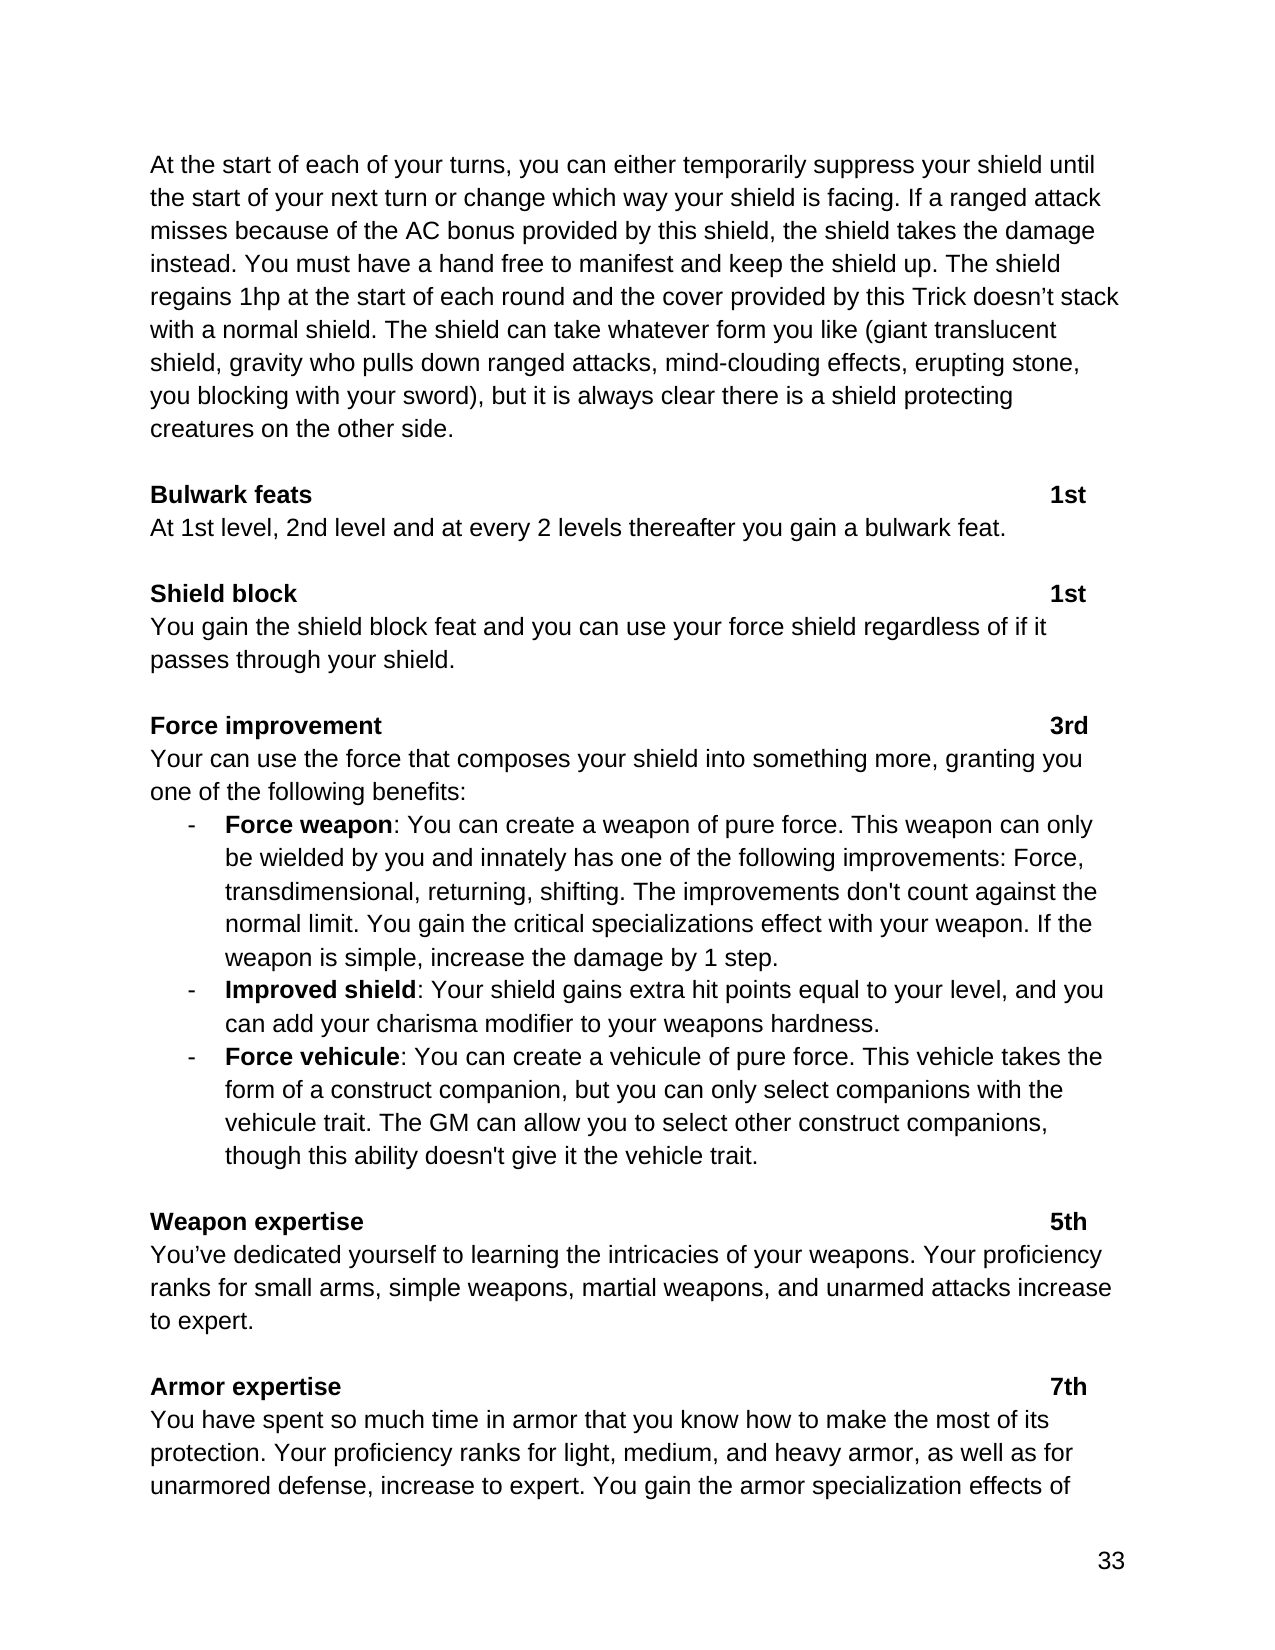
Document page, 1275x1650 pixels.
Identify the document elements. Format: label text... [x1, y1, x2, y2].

text Armor expertise 7th [150, 1372, 1125, 1401]
list Improved shield: Your shield gains extra hit points equal to your level, and you can add your charisma modifier to your weapons hardness. [187, 976, 1125, 1037]
text At the start of each of your turns, you can either temporarily suppress your shield until the start of your next turn or change which way your shield is facing. If a ranged attack misses because of the AC bonus provided by this shield, the shield takes the damage instead. You must have a hand free to manifest and keep the shield up. The shield regains 1hp at the start of each round and the cover provided by this Trick doesn’t stack with a normal shield. The shield can take whatever form you like (giant translucent shield, gravity who pulls down ranged attacks, mind-clouding effects, erupting stone, you blocking with your sword), but it is always clear there is a shield protecting creatures on the other side. [150, 150, 1125, 443]
text Shield block 1st [150, 579, 1125, 608]
text Force improvement 3rd [150, 711, 1125, 740]
text You’ve dedicated yourself to learning the intricacies of your weapons. Your proficiency ranks for small arms, simple weapons, martial weapons, and unarmed attacks increase to expert. [150, 1240, 1125, 1334]
text Your can use the force that composes your shield into something more, granting you one of the following benefits: [150, 744, 1125, 806]
list Force weapon: You can create a weapon of pure force. This weapon can only be wielded by you and innately has one of the following improvements: Force, transdimensional, returning, shifting. The improvements don't count against the normal limit. You gain the critical specializations effect with your weapon. If the weapon is simple, increase the damage by 1 step. [187, 810, 1125, 971]
text At 1st level, 2nd level and at every 2 levels thereafter you gain a bulwark feat. [150, 513, 1125, 542]
text Weapon expertise 5th [150, 1207, 1125, 1235]
text You have spent so much time in armor that you know how to make the most of its protection. Your proficiency ranks for light, medium, and heavy armor, as well as for unarmored defense, increase to expert. You gain the armor specialization effects of [150, 1405, 1125, 1499]
text You gain the shield block feat and you can use your force shield regardless of if it passes through your shield. [150, 612, 1125, 674]
list Force vehicule: You can create a vehicule of pure force. This vehicle takes the form of a construct companion, but you can only select companions with the vehicule trait. The GM can allow you to select other construct companions, though this ability doesn't give it the vehicle trait. [187, 1042, 1125, 1169]
text Bulwark feats 1st [150, 480, 1125, 509]
